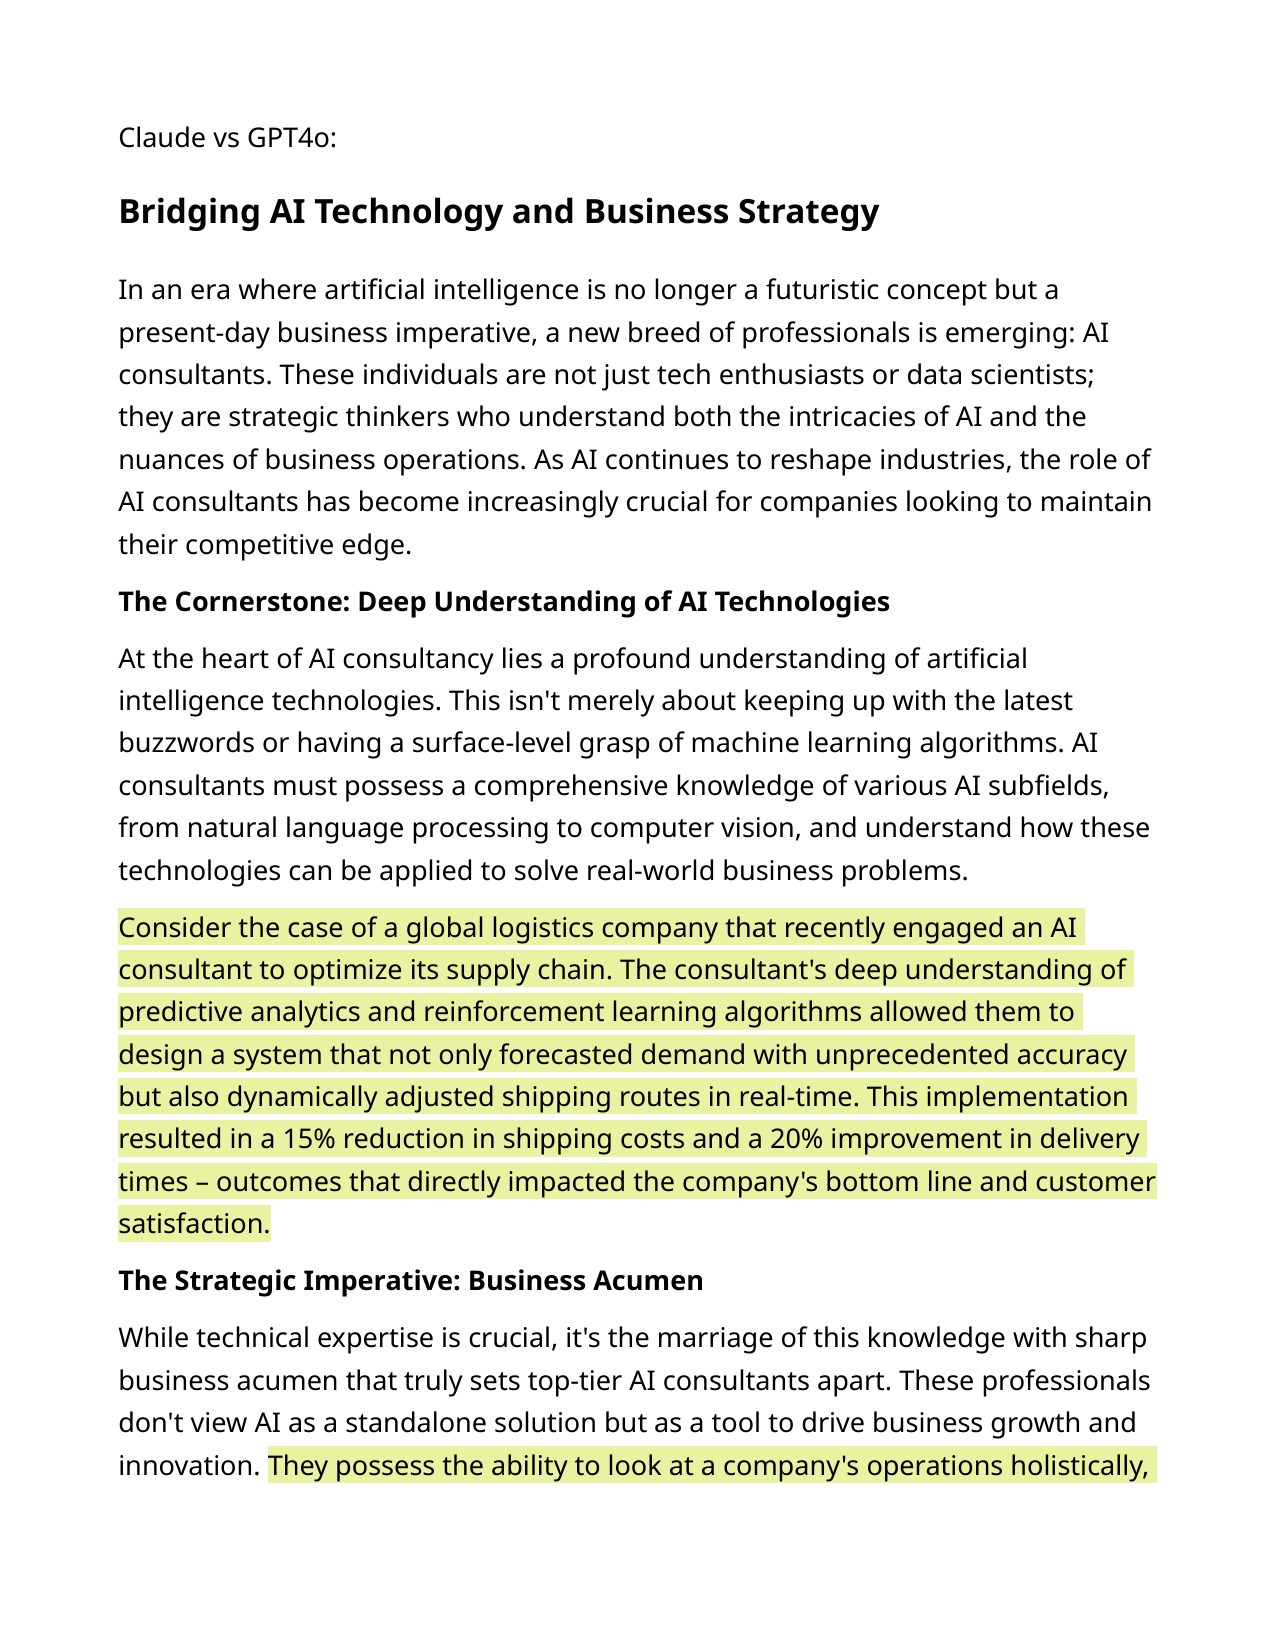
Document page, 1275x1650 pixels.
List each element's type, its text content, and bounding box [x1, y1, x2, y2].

text Bridging AI Technology and Business Strategy [118, 188, 1157, 233]
text The Cornerstone: Deep Understanding of AI Technologies [118, 582, 1157, 619]
text The Strategic Imperative: Business Acumen [118, 1262, 1157, 1299]
text Consider the case of a global logistics company that recently engaged an AI consultant to optimize its supply chain. The consultant's deep understanding of predictive analytics and reinforcement learning algorithms allowed them to design a system that not only forecasted demand with unprecedented accuracy but also dynamically adjusted shipping routes in real-time. This implementation resulted in a 15% reduction in shipping costs and a 20% improvement in delivery times – outcomes that directly impacted the company's bottom line and customer satisfaction. [118, 908, 1157, 1242]
text Claude vs GPT4o: [118, 118, 1157, 155]
text At the heart of AI consultancy lies a profound understanding of artificial intelligence technologies. This isn't merely about keeping up with the latest buzzwords or having a surface-level grasp of machine learning algorithms. AI consultants must possess a comprehensive knowledge of various AI subfields, from natural language processing to computer vision, and understand how these technologies can be applied to solve real-world business problems. [118, 639, 1157, 888]
text In an era where artificial intelligence is no longer a futuristic concept but a present-day business imperative, a new breed of professionals is emerging: AI consultants. These individuals are not just tech enthusiasts or data scientists; they are strategic thinkers who understand both the intricacies of AI and the nuances of business operations. As AI continues to reshape industries, the role of AI consultants has become increasingly crucial for companies looking to maintain their competitive edge. [118, 271, 1157, 562]
text While technical expertise is crucial, it's the marriage of this knowledge with sharp business acumen that truly sets top-tier AI consultants apart. These professionals don't view AI as a standalone solution but as a tool to drive business growth and innovation. They possess the ability to look at a company's operations holistically, [118, 1319, 1157, 1483]
